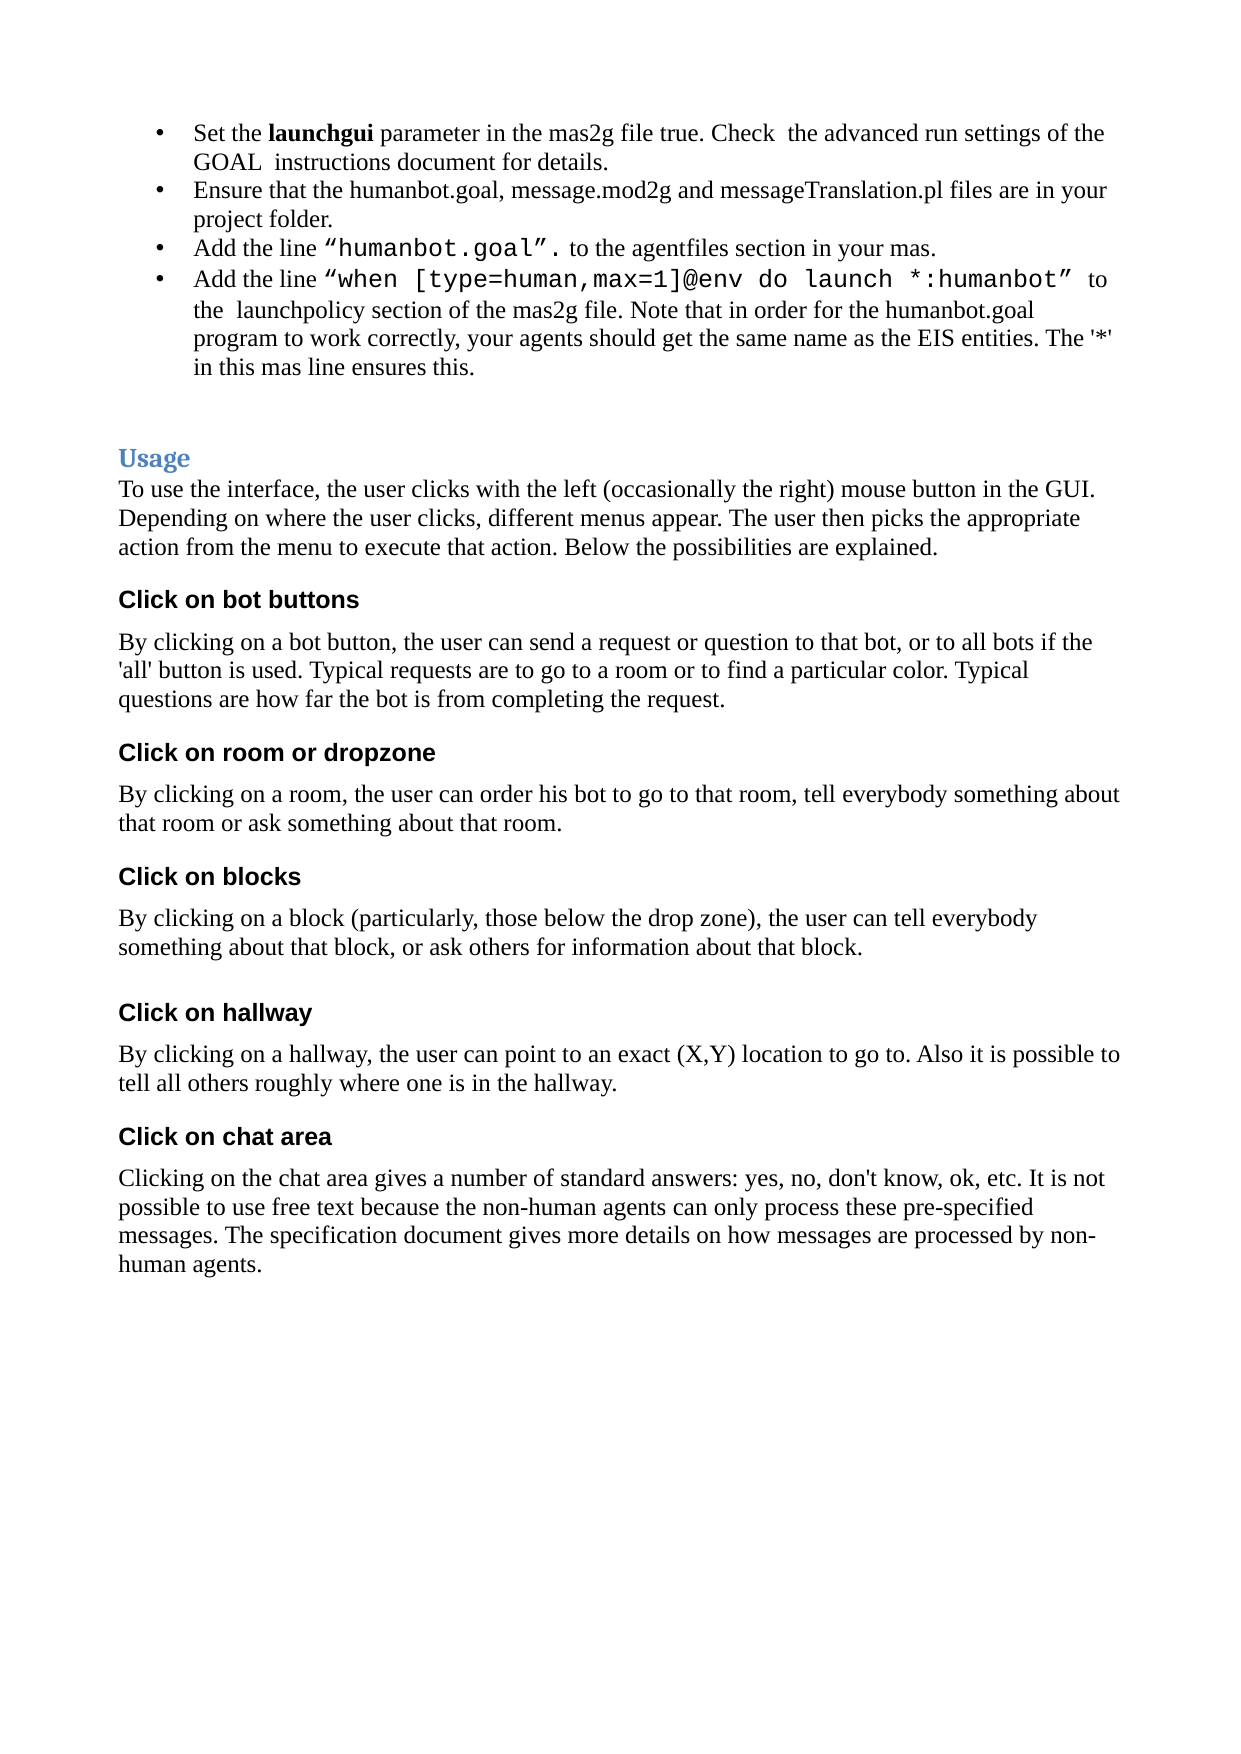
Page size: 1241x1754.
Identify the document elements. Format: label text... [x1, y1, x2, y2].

text To use the interface, the user clicks with the left (occasionally the right) mouse button in the GUI. Depending on where the user clicks, different menus appear. The user then picks the appropriate action from the menu to execute that action. Below the possibilities are explained. [118, 474, 1122, 561]
list Ensure that the humanbot.goal, message.mod2g and messageTranslation.pl files are in your project folder. [156, 176, 1122, 233]
text By clicking on a block (particularly, those below the drop zone), the user can tell everybody something about that block, or ask others for information about that block. [118, 903, 1122, 961]
subtitle Click on room or dropzone [118, 738, 1122, 767]
subtitle Click on bot buttons [118, 586, 1122, 614]
list Add the line “humanbot.goal”. to the agentfiles section in your mas. [156, 233, 1122, 264]
text By clicking on a room, the user can order his bot to go to that room, tell everybody something about that room or ask something about that room. [118, 779, 1122, 837]
subtitle Click on blocks [118, 862, 1122, 891]
text By clicking on a hallway, the user can point to an exact (X,Y) location to go to. Also it is possible to tell all others roughly where one is in the hallway. [118, 1039, 1122, 1097]
text By clicking on a bot button, the user can send a request or question to that bot, or to all bots if the 'all' button is used. Typical requests are to go to a room or to find a particular color. Typical questions are how far the bot is from completing the request. [118, 627, 1122, 713]
text Clicking on the chat area gives a number of standard answers: yes, no, don't know, ok, etc. It is not possible to use free text because the non-human agents can only process these pre-specified messages. The specification document gives more details on how messages are processed by non-human agents. [118, 1163, 1122, 1278]
list Set the launchgui parameter in the mas2g file true. Check the advanced run settings of the GOAL instructions document for details. [156, 118, 1122, 176]
list Add the line “when [type=human,max=1]@env do launch *:humanbot” to the launchpolicy section of the mas2g file. Note that in order for the humanbot.goal program to work correctly, your agents should get the same name as the EIS entities. The '*' in this mas line ensures this. [156, 264, 1122, 381]
subtitle Click on hallway [118, 998, 1122, 1027]
subtitle Click on chat area [118, 1122, 1122, 1151]
subtitle Usage [118, 443, 1122, 474]
